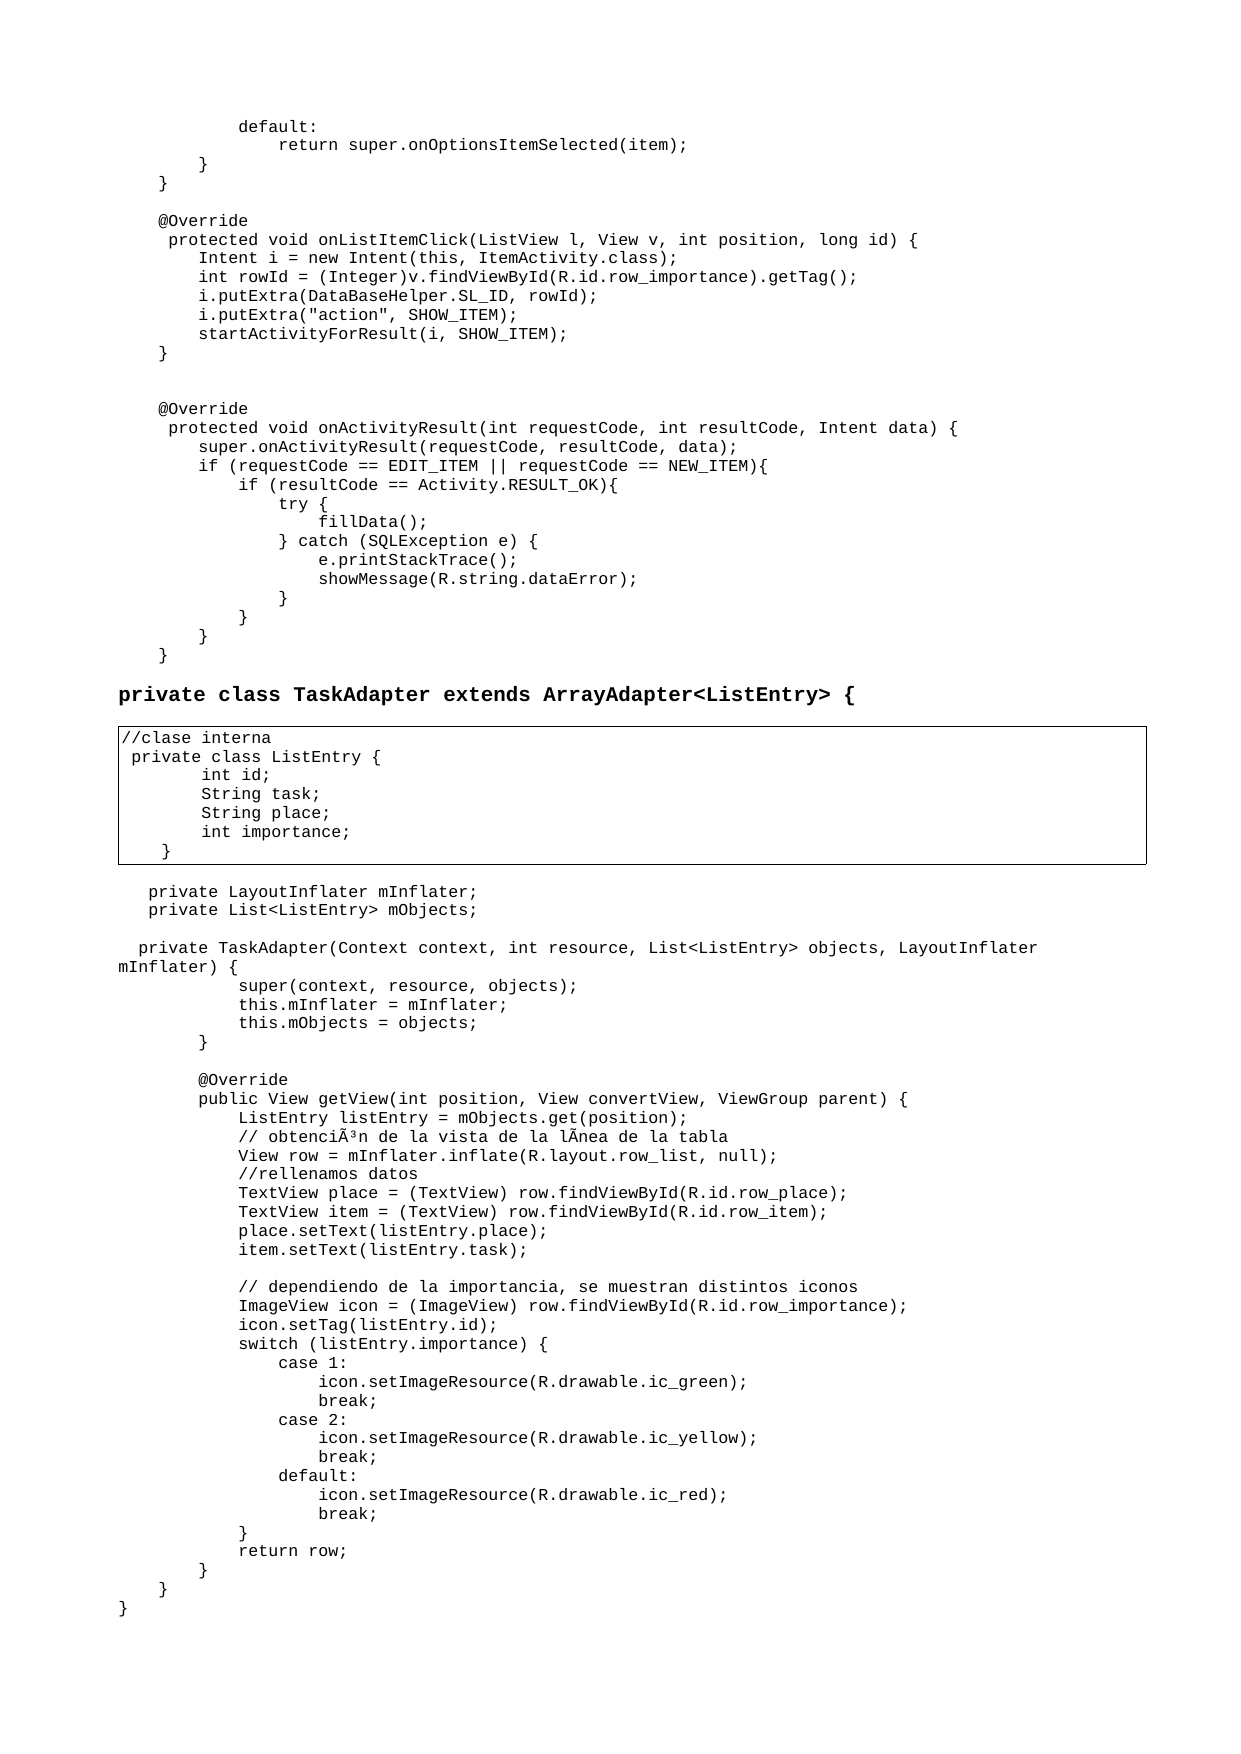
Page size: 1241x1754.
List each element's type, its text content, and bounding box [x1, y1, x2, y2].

text break; [118, 1449, 1146, 1468]
text String place; [119, 802, 1146, 821]
text TextView item = (TextView) row.findViewById(R.id.row_item); [118, 1204, 1146, 1222]
text TextView place = (TextView) row.findViewById(R.id.row_place); [118, 1185, 1146, 1204]
text default: [118, 1468, 1146, 1486]
text break; [118, 1392, 1146, 1411]
text private TaskAdapter(Context context, int resource, List<ListEntry> objects, LayoutInflater mInflater) { [118, 940, 1146, 977]
text @Override [118, 401, 1146, 420]
text } [118, 1581, 1146, 1599]
text ListEntry listEntry = mObjects.get(position); [118, 1109, 1146, 1128]
text } [118, 1034, 1146, 1053]
text icon.setImageResource(R.drawable.ic_red); [118, 1486, 1146, 1505]
text @Override [118, 212, 1146, 231]
text } [118, 344, 1146, 363]
text i.putExtra("action", SHOW_ITEM); [118, 307, 1146, 326]
text super.onActivityResult(requestCode, resultCode, data); [118, 439, 1146, 457]
text return row; [118, 1543, 1146, 1562]
text private LayoutInflater mInflater; [118, 883, 1146, 902]
text try { [118, 495, 1146, 514]
text } [118, 175, 1146, 193]
text case 2: [118, 1411, 1146, 1430]
text View row = mInflater.inflate(R.layout.row_list, null); [118, 1147, 1146, 1166]
text //rellenamos datos [118, 1166, 1146, 1185]
text protected void onListItemClick(ListView l, View v, int position, long id) { [118, 231, 1146, 250]
text if (resultCode == Activity.RESULT_OK){ [118, 476, 1146, 495]
text showMessage(R.string.dataError); [118, 571, 1146, 589]
text switch (listEntry.importance) { [118, 1336, 1146, 1354]
text super(context, resource, objects); [118, 977, 1146, 996]
text break; [118, 1505, 1146, 1524]
text int id; [119, 764, 1146, 783]
text public View getView(int position, View convertView, ViewGroup parent) { [118, 1091, 1146, 1109]
text //clase interna [119, 727, 1146, 745]
text // dependiendo de la importancia, se muestran distintos iconos [118, 1279, 1146, 1298]
text protected void onActivityResult(int requestCode, int resultCode, Intent data) { [118, 420, 1146, 439]
text this.mObjects = objects; [118, 1015, 1146, 1034]
text String task; [119, 783, 1146, 802]
text Intent i = new Intent(this, ItemActivity.class); [118, 250, 1146, 269]
text i.putExtra(DataBaseHelper.SL_ID, rowId); [118, 288, 1146, 307]
text } [118, 156, 1146, 175]
text place.setText(listEntry.place); [118, 1222, 1146, 1241]
text ImageView icon = (ImageView) row.findViewById(R.id.row_importance); [118, 1298, 1146, 1317]
text // obtenciÃ³n de la vista de la lÃ­nea de la tabla [118, 1128, 1146, 1147]
text private class ListEntry { [119, 745, 1146, 764]
text int importance; [119, 821, 1146, 839]
text case 1: [118, 1354, 1146, 1373]
text default: [118, 118, 1146, 137]
text item.setText(listEntry.task); [118, 1241, 1146, 1260]
text } [118, 608, 1146, 627]
text } [118, 1562, 1146, 1581]
text if (requestCode == EDIT_ITEM || requestCode == NEW_ITEM){ [118, 457, 1146, 476]
text fillData(); [118, 514, 1146, 533]
text this.mInflater = mInflater; [118, 996, 1146, 1015]
text } [118, 1524, 1146, 1543]
text } [118, 589, 1146, 608]
text } [119, 839, 1146, 864]
text e.printStackTrace(); [118, 552, 1146, 571]
text icon.setImageResource(R.drawable.ic_yellow); [118, 1430, 1146, 1449]
text int rowId = (Integer)v.findViewById(R.id.row_importance).getTag(); [118, 269, 1146, 288]
text } [118, 646, 1146, 665]
text startActivityForResult(i, SHOW_ITEM); [118, 326, 1146, 344]
text } [118, 1599, 1146, 1618]
text icon.setImageResource(R.drawable.ic_green); [118, 1373, 1146, 1392]
text private class TaskAdapter extends ArrayAdapter<ListEntry> { [118, 684, 1146, 707]
text private List<ListEntry> mObjects; [118, 902, 1146, 921]
text return super.onOptionsItemSelected(item); [118, 137, 1146, 156]
text } [118, 627, 1146, 646]
text icon.setTag(listEntry.id); [118, 1317, 1146, 1336]
text @Override [118, 1072, 1146, 1091]
text } catch (SQLException e) { [118, 533, 1146, 552]
